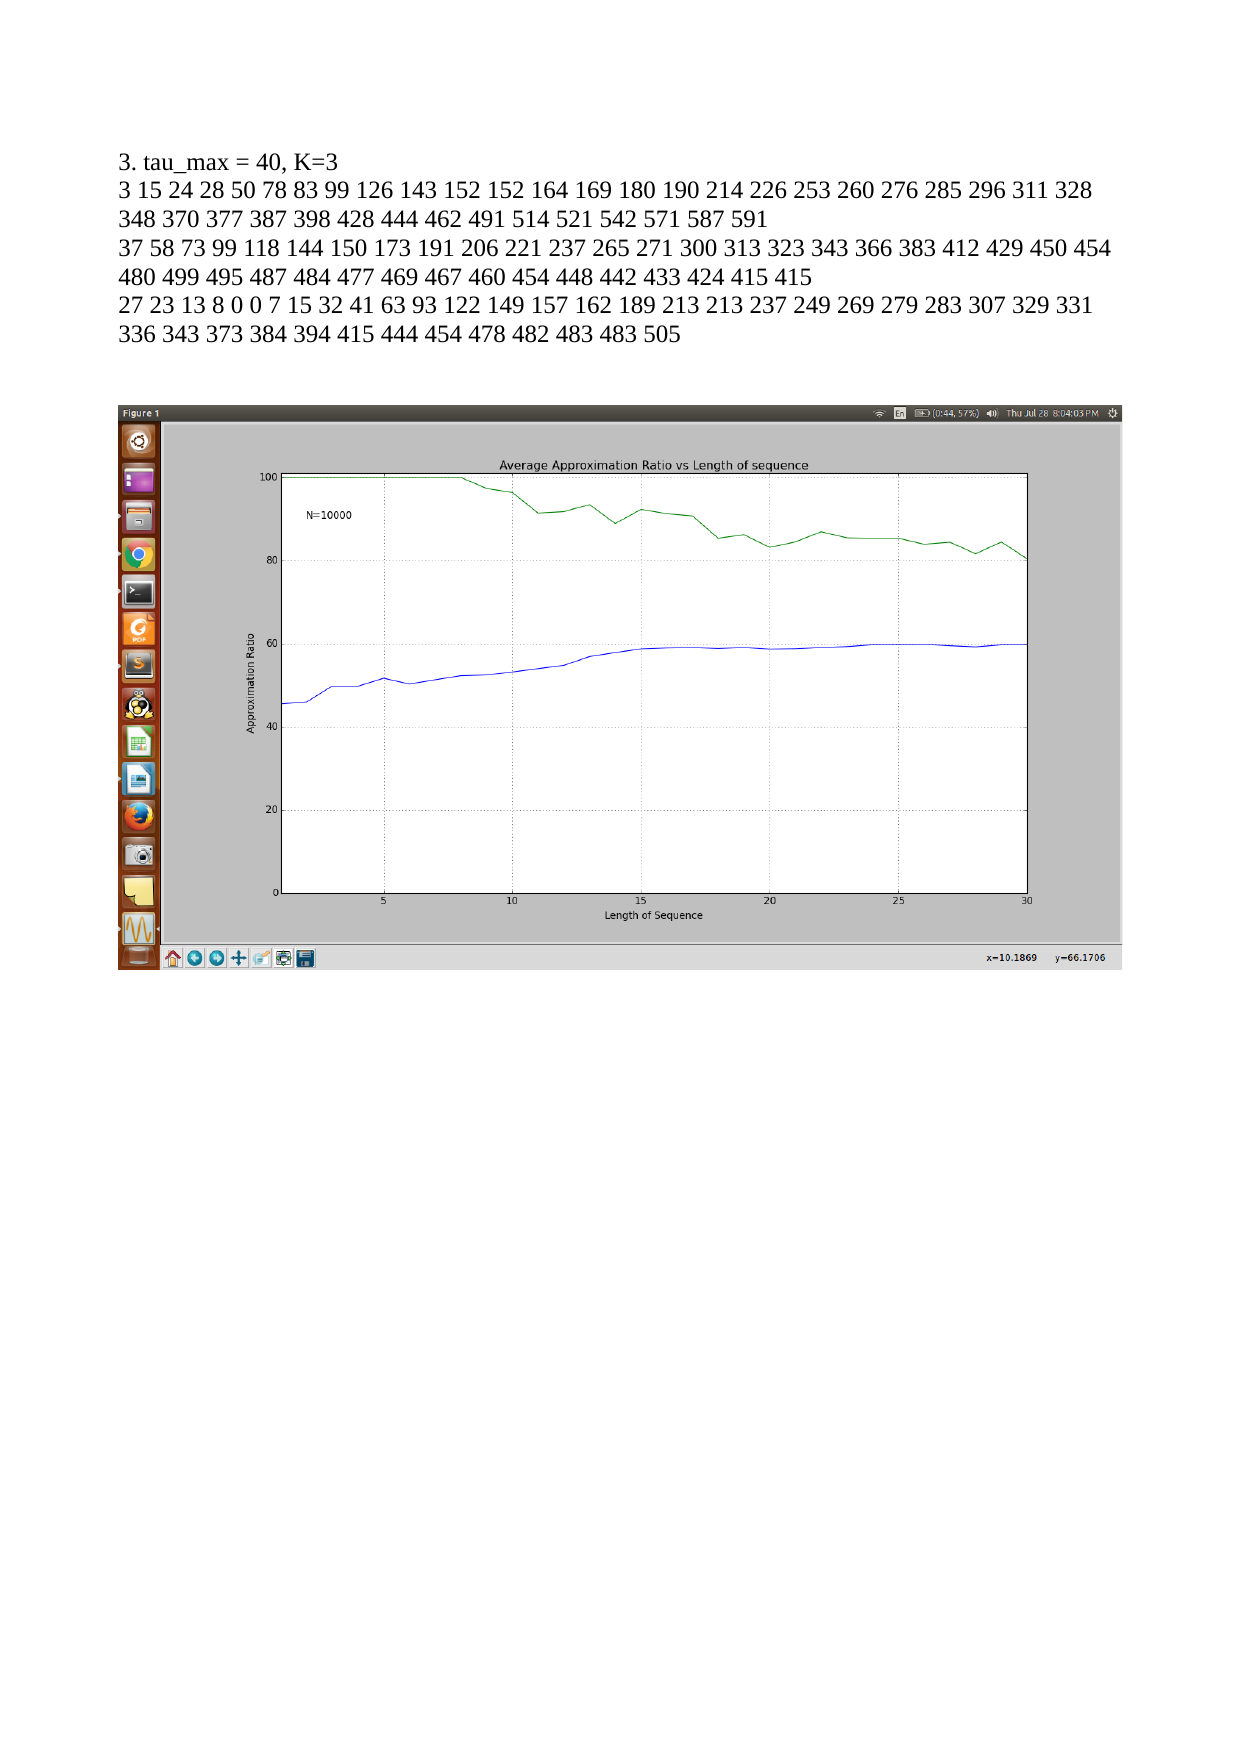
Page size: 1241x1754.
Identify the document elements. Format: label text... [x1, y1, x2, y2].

text 3 15 24 28 50 78 83 99 126 143 152 152 164 169 180 190 214 226 253 260 276 285 296 311 328 348 370 377 387 398 428 444 462 491 514 521 542 571 587 591 [118, 176, 1122, 233]
text 27 23 13 8 0 0 7 15 32 41 63 93 122 149 157 162 189 213 213 237 249 269 279 283 307 329 331 336 343 373 384 394 415 444 454 478 482 483 483 505 [118, 291, 1122, 348]
text 3. tau_max = 40, K=3 [118, 147, 1122, 176]
text 37 58 73 99 118 144 150 173 191 206 221 237 265 271 300 313 323 343 366 383 412 429 450 454 480 499 495 487 484 477 469 467 460 454 448 442 433 424 415 415 [118, 233, 1122, 291]
picture [118, 405, 1123, 970]
